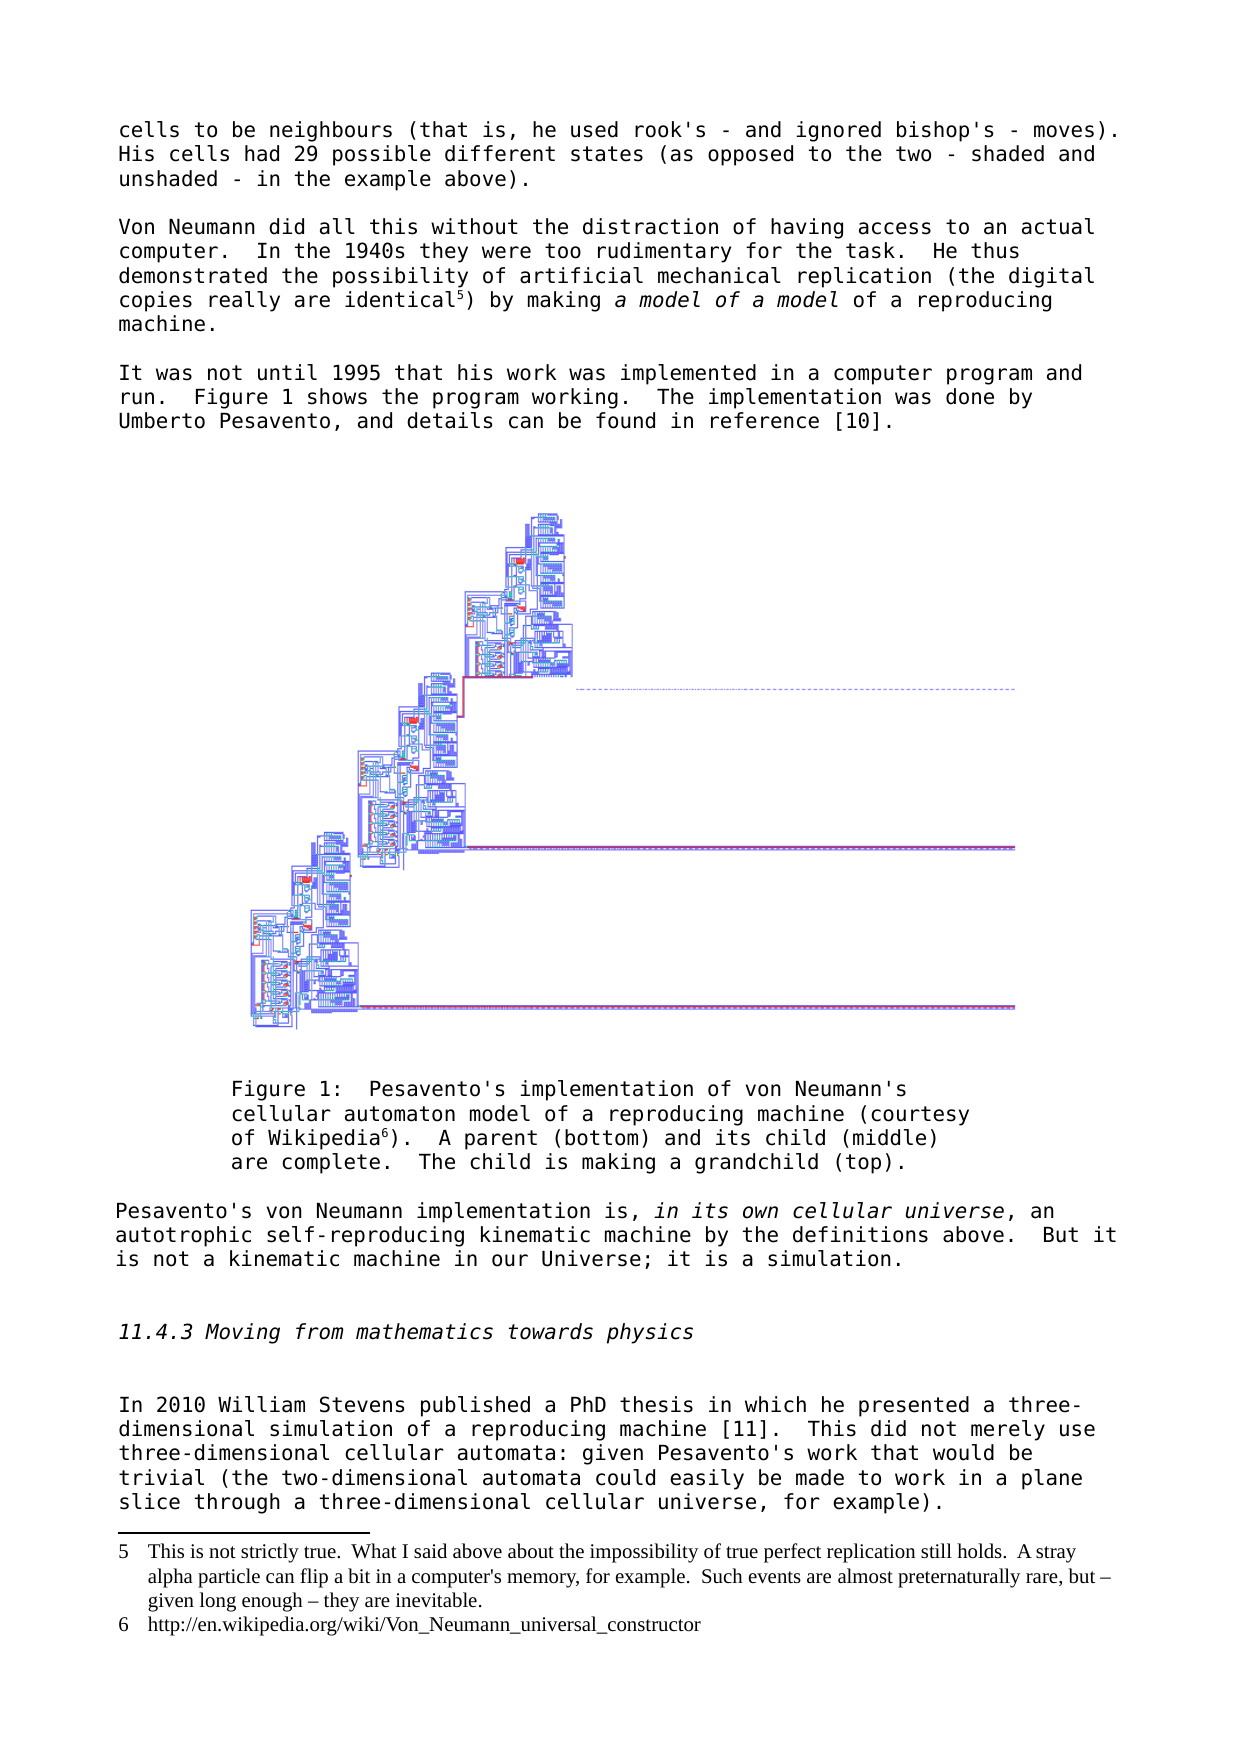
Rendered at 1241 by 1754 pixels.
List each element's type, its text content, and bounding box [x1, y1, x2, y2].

text In 2010 William Stevens published a PhD thesis in which he presented a three-dimensional simulation of a reproducing machine [11]. This did not merely use three-dimensional cellular automata: given Pesavento's work that would be trivial (the two-dimensional automata could easily be made to work in a plane slice through a three-dimensional cellular universe, for example). [118, 1393, 1122, 1514]
text http://en.wikipedia.org/wiki/Von_Neumann_universal_constructor [118, 1612, 1122, 1636]
text Pesavento's von Neumann implementation is, in its own cellular universe, an autotrophic self-reproducing kinematic machine by the definitions above. But it is not a kinematic machine in our Universe; it is a simulation. [115, 1199, 1122, 1272]
text It was not until 1995 that his work was implemented in a computer program and run. Figure 1 shows the program working. The implementation was done by Umberto Pesavento, and details can be found in reference [10]. [118, 361, 1122, 434]
text Von Neumann did all this without the distraction of having access to an actual computer. In the 1940s they were too rudimentary for the task. He thus demonstrated the possibility of artificial mechanical replication (the digital copies really are identical) by making a model of a model of a reproducing machine. [118, 215, 1122, 337]
text This is not strictly true. What I said above about the impossibility of true perfect replication still holds. A stray alpha particle can flip a bit in a computer's memory, for example. Such events are almost preternaturally rare, but – given long enough – they are inevitable. [118, 1539, 1122, 1612]
text 11.4.3 Moving from mathematics towards physics [118, 1320, 1122, 1344]
picture [225, 482, 1016, 1054]
text cells to be neighbours (that is, he used rook's - and ignored bishop's - moves). His cells had 29 possible different states (as opposed to the two - shaded and unshaded - in the example above). [118, 118, 1122, 191]
text Figure 1: Pesavento's implementation of von Neumann's cellular automaton model of a reproducing machine (courtesy of Wikipedia). A parent (bottom) and its child (middle) are complete. The child is making a grandchild (top). [231, 1077, 972, 1174]
